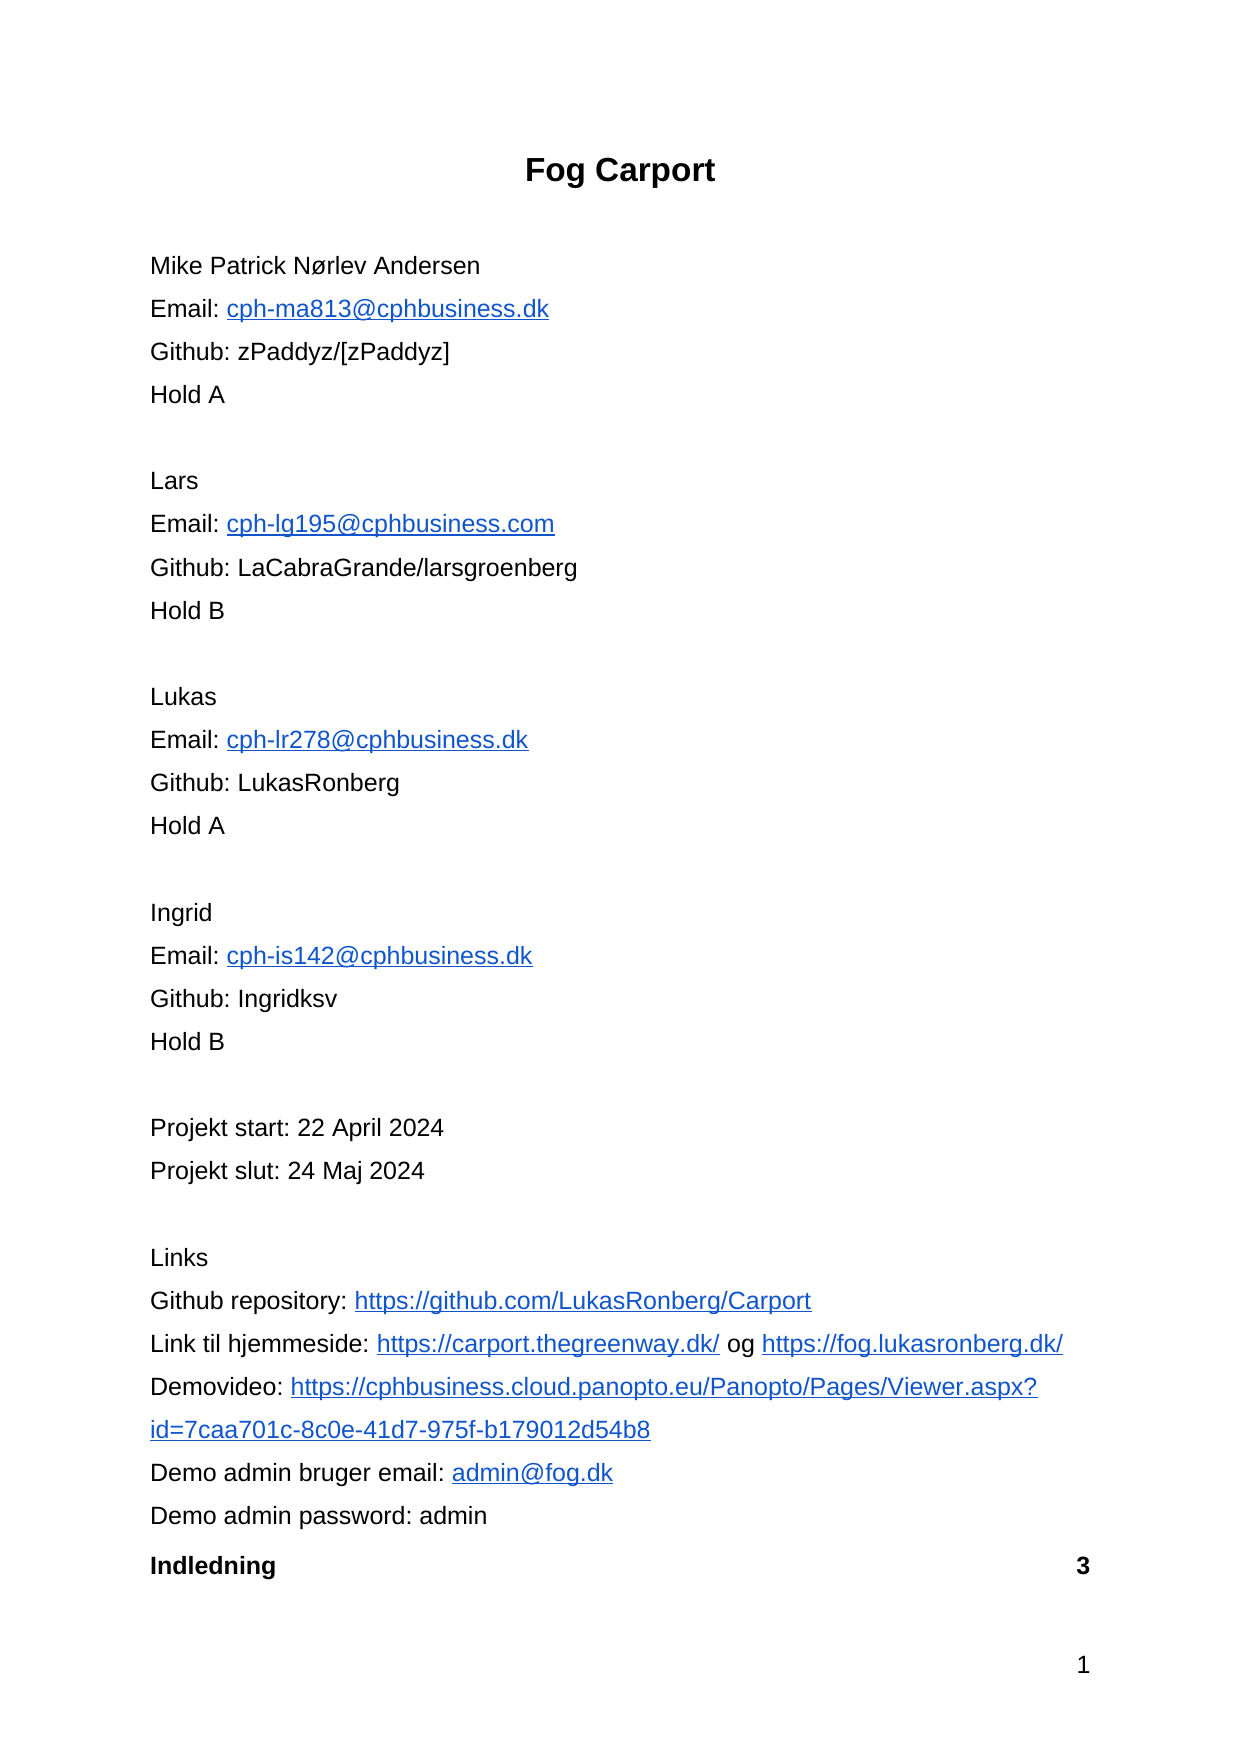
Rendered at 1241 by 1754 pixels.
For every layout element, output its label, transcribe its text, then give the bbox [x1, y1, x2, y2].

text Projekt start: 22 April 2024 [150, 1113, 1090, 1142]
text Indledning 3 [150, 1551, 1090, 1579]
text Hold A [150, 811, 1090, 840]
text Fog Carport [150, 150, 1090, 188]
text Projekt slut: 24 Maj 2024 [150, 1156, 1090, 1185]
text Ingrid [150, 898, 1090, 926]
text Github: LukasRonberg [150, 768, 1090, 797]
text Lars [150, 466, 1090, 495]
text Email: cph-lg195@cphbusiness.com [150, 509, 1090, 538]
text Hold B [150, 596, 1090, 624]
text Github repository: https://github.com/LukasRonberg/Carport [150, 1286, 1090, 1314]
text Links [150, 1243, 1090, 1271]
text Email: cph-lr278@cphbusiness.dk [150, 725, 1090, 754]
text Hold A [150, 380, 1090, 409]
text Lukas [150, 682, 1090, 711]
text Github: LaCabraGrande/larsgroenberg [150, 553, 1090, 581]
text Github: zPaddyz/[zPaddyz] [150, 337, 1090, 366]
text Mike Patrick Nørlev Andersen [150, 251, 1090, 279]
text Link til hjemmeside: https://carport.thegreenway.dk/ og https://fog.lukasronberg.dk/ [150, 1329, 1090, 1358]
text Demovideo: https://cphbusiness.cloud.panopto.eu/Panopto/Pages/Viewer.aspx?id=7caa701c-8c0e-41d7-975f-b179012d54b8 Demo admin bruger email: admin@fog.dk Demo admin password: admin [150, 1372, 1090, 1530]
text Github: Ingridksv [150, 984, 1090, 1013]
text Hold B [150, 1027, 1090, 1056]
text Email: cph-is142@cphbusiness.dk [150, 941, 1090, 969]
text Email: cph-ma813@cphbusiness.dk [150, 294, 1090, 323]
